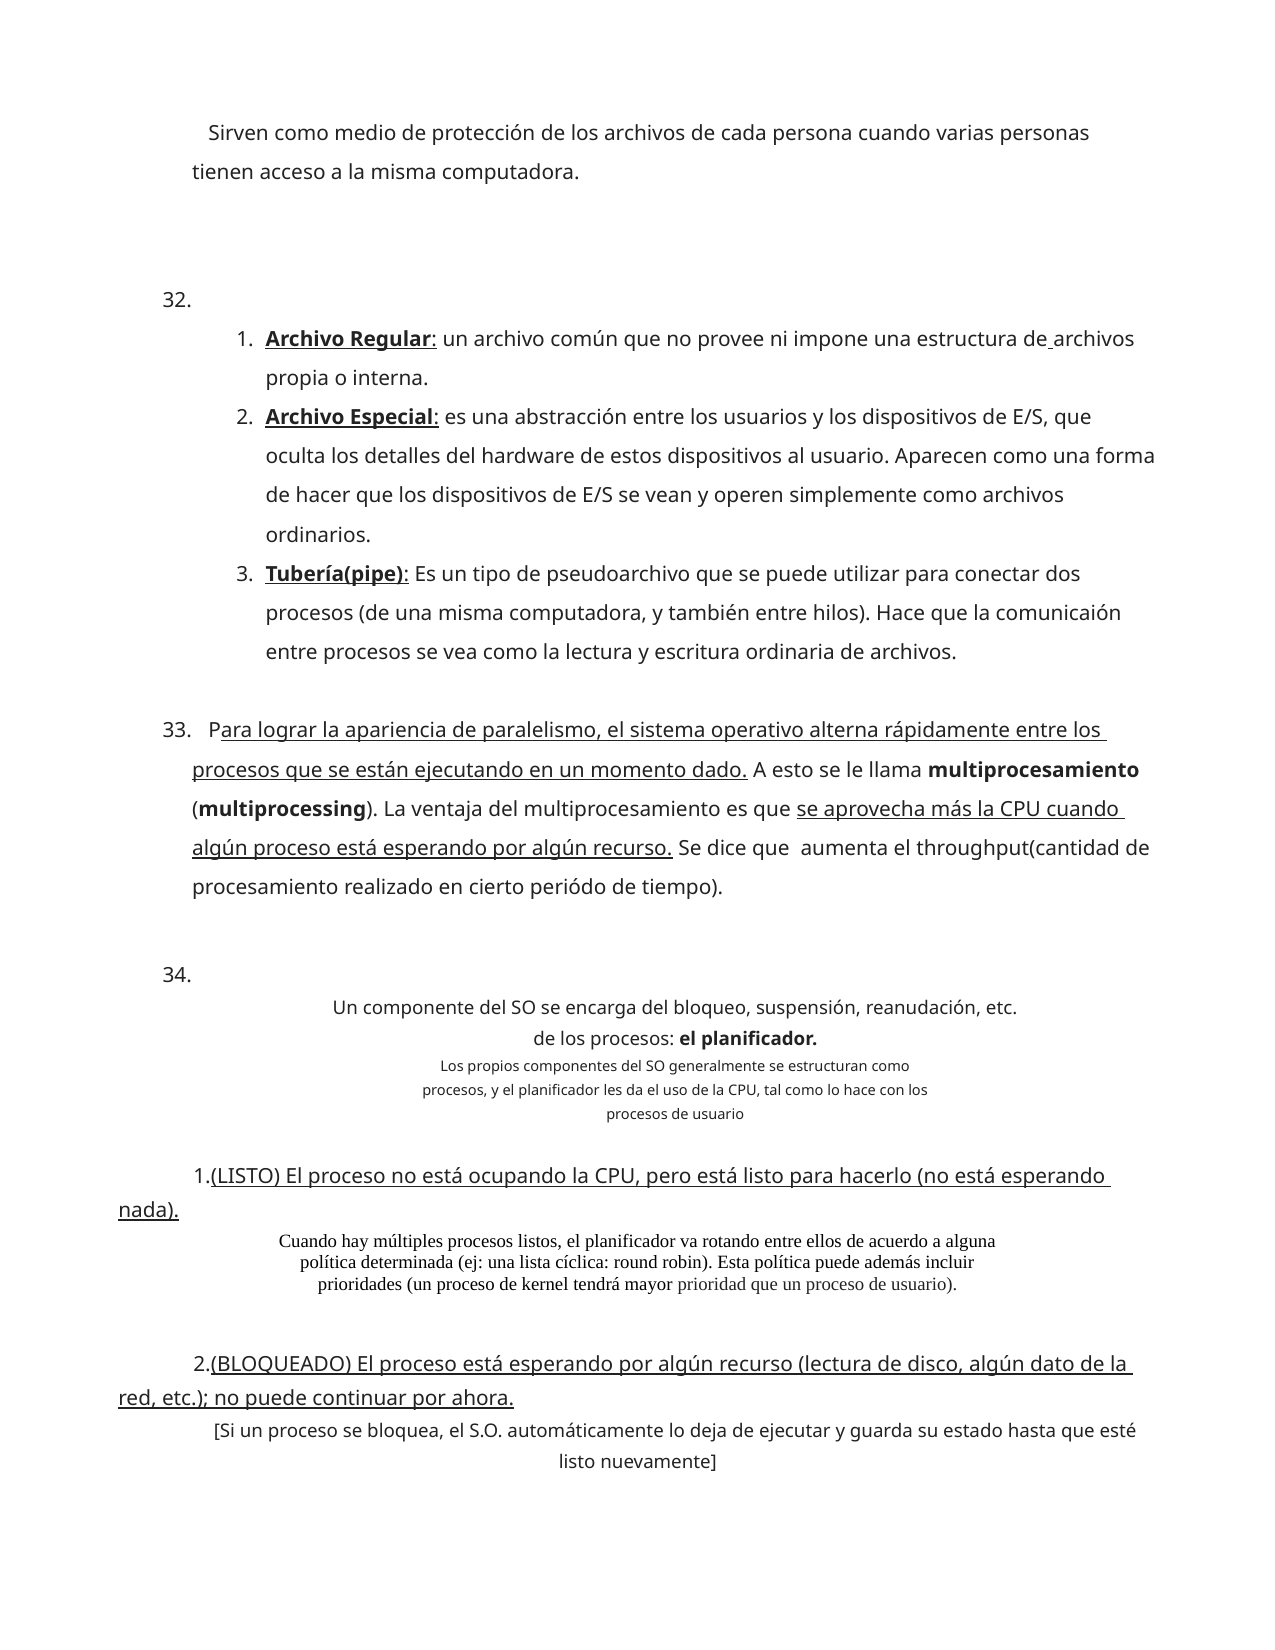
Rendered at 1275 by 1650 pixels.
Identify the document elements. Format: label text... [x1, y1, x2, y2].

text 2.(BLOQUEADO) El proceso está esperando por algún recurso (lectura de disco, algún dato de la red, etc.); no puede continuar por ahora. [118, 1349, 1157, 1412]
list Para lograr la apariencia de paralelismo, el sistema operativo alterna rápidamente entre los procesos que se están ejecutando en un momento dado. A esto se le llama multiprocesamiento (multiprocessing). La ventaja del multiprocesamiento es que se aprovecha más la CPU cuando algún proceso está esperando por algún recurso. Se dice que aumenta el throughput(cantidad de procesamiento realizado en cierto periódo de tiempo). [162, 716, 1157, 901]
text procesos de usuario [118, 1103, 1157, 1123]
text [Si un proceso se bloquea, el S.O. automáticamente lo deja de ejecutar y guarda su estado hasta que esté listo nuevamente] [118, 1417, 1157, 1473]
list Sirven como medio de protección de los archivos de cada persona cuando varias personas tienen acceso a la misma computadora. [162, 118, 1157, 186]
text procesos, y el planificador les da el uso de la CPU, tal como lo hace con los [118, 1079, 1157, 1099]
text 1.(LISTO) El proceso no está ocupando la CPU, pero está listo para hacerlo (no está esperando nada). [118, 1161, 1157, 1224]
list Archivo Especial: es una abstracción entre los usuarios y los dispositivos de E/S, que oculta los detalles del hardware de estos dispositivos al usuario. Aparecen como una forma de hacer que los dispositivos de E/S se vean y operen simplemente como archivos ordinarios. [236, 402, 1157, 548]
text Los propios componentes del SO generalmente se estructuran como [118, 1056, 1157, 1076]
list Archivo Regular: un archivo común que no provee ni impone una estructura de archivos propia o interna. [236, 324, 1157, 391]
text Cuando hay múltiples procesos listos, el planificador va rotando entre ellos de acuerdo a alguna política determinada (ej: una lista cíclica: round robin). Esta política puede además incluir prioridades (un proceso de kernel tendrá mayor prioridad que un proceso de usuario). [118, 1229, 1157, 1294]
list Tubería(pipe): Es un tipo de pseudoarchivo que se puede utilizar para conectar dos procesos (de una misma computadora, y también entre hilos). Hace que la comunicaión entre procesos se vea como la lectura y escritura ordinaria de archivos. [236, 559, 1157, 666]
text de los procesos: el planificador. [118, 1025, 1157, 1051]
text Un componente del SO se encarga del bloqueo, suspensión, reanudación, etc. [118, 994, 1157, 1020]
